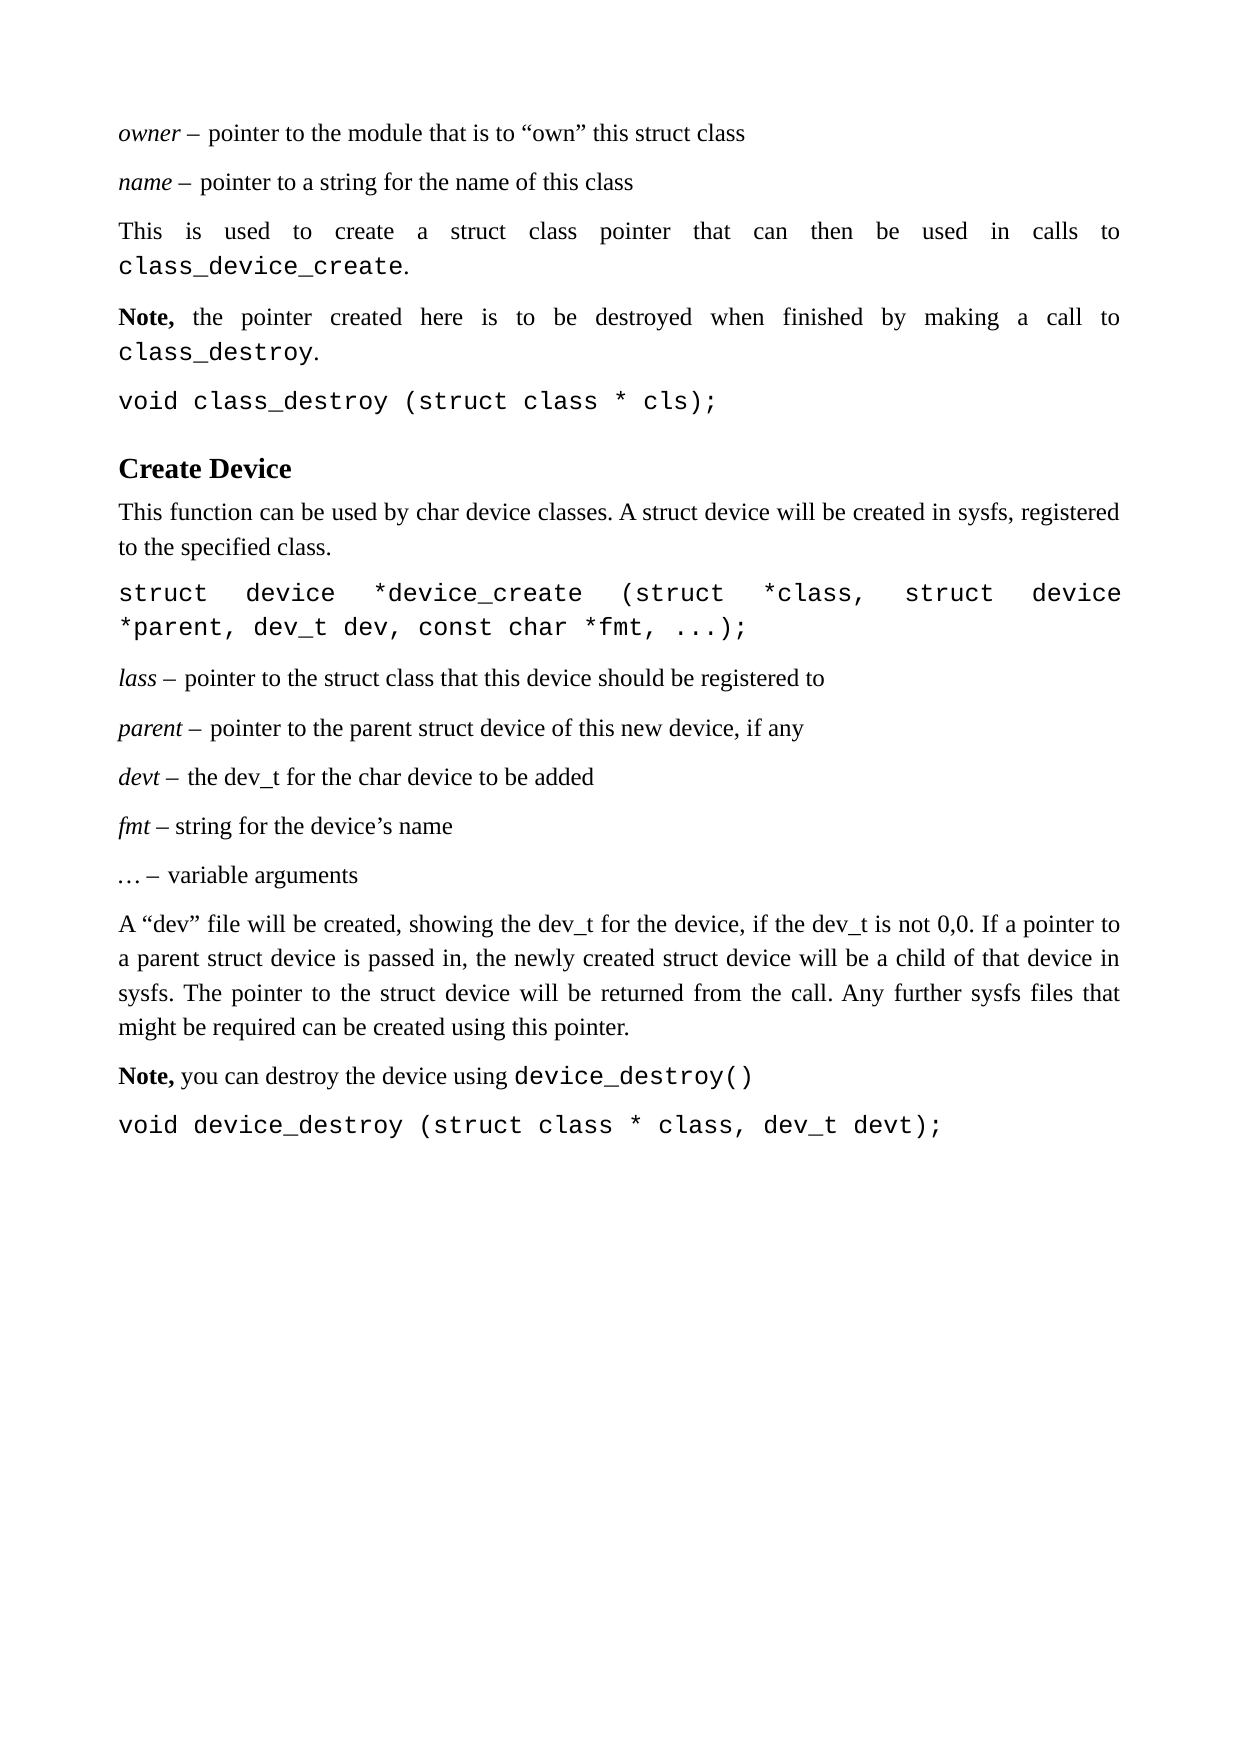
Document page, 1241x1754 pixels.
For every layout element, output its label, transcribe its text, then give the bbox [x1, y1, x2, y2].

text name – pointer to a string for the name of this class [118, 167, 1122, 196]
text This function can be used by char device classes. A struct device will be created in sysfs, registered to the specified class. [118, 497, 1122, 561]
subtitle Create Device [118, 451, 1122, 485]
text struct device *device_create (struct *class, struct device *parent, dev_t dev, const char *fmt, ...); [118, 581, 1122, 643]
text owner – pointer to the module that is to “own” this struct class [118, 118, 1122, 147]
text devt – the dev_t for the char device to be added [118, 762, 1122, 790]
text void device_destroy (struct class * class, dev_t devt); [118, 1113, 1122, 1141]
text lass – pointer to the struct class that this device should be registered to [118, 663, 1122, 692]
text Note, the pointer created here is to be destroyed when finished by making a call to class_destroy. [118, 302, 1122, 368]
text parent – pointer to the parent struct device of this new device, if any [118, 713, 1122, 741]
text fmt – string for the device’s name [118, 811, 1122, 839]
text void class_destroy (struct class * cls); [118, 388, 1122, 417]
text Note, you can destroy the device using device_destroy() [118, 1061, 1122, 1092]
text … – variable arguments [118, 860, 1122, 888]
text A “dev” file will be created, showing the dev_t for the device, if the dev_t is not 0,0. If a pointer to a parent struct device is passed in, the newly created struct device will be a child of that device in sysfs. The pointer to the struct device will be returned from the call. Any further sysfs files that might be required can be created using this pointer. [118, 909, 1122, 1041]
text This is used to create a struct class pointer that can then be used in calls to class_device_create. [118, 216, 1122, 282]
